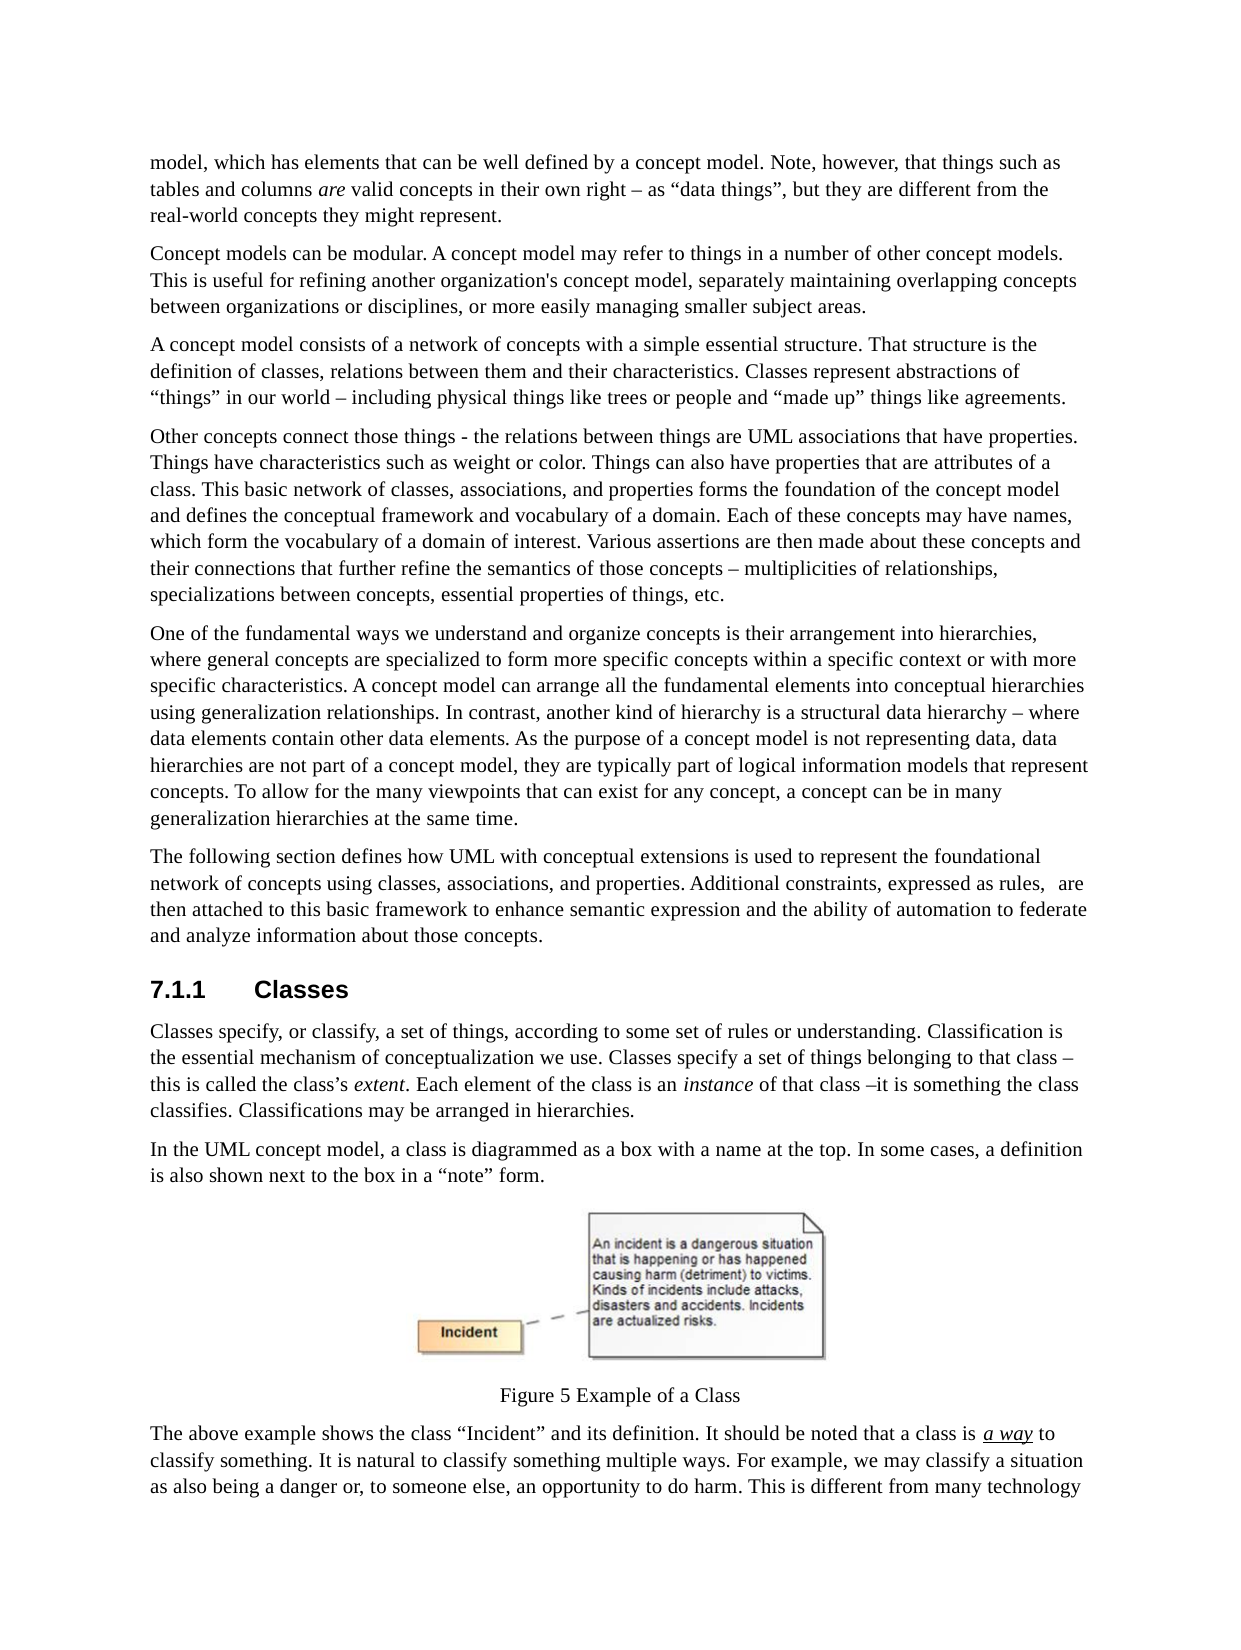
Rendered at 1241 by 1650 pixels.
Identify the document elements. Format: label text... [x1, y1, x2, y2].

text Concept models can be modular. A concept model may refer to things in a number of other concept models. This is useful for refining another organization's concept model, separately maintaining overlapping concepts between organizations or disciplines, or more easily managing smaller subject areas. [150, 241, 1090, 318]
text Classes specify, or classify, a set of things, according to some set of rules or understanding. Classification is the essential mechanism of conceptualization we use. Classes specify a set of things belonging to that class – this is called the class’s extent. Each element of the class is an instance of that class –it is something the class classifies. Classifications may be arranged in hierarchies. [150, 1019, 1090, 1122]
text The following section defines how UML with conceptual extensions is used to represent the foundational network of concepts using classes, associations, and properties. Additional constraints, expressed as rules, are then attached to this basic framework to enhance semantic expression and the ability of automation to federate and analyze information about those concepts. [150, 844, 1090, 947]
text model, which has elements that can be well defined by a concept model. Note, however, that things such as tables and columns are valid concepts in their own right – as “data things”, but they are different from the real-world concepts they might represent. [150, 150, 1090, 227]
text In the UML concept model, a class is diagrammed as a box with a name at the top. In some cases, a definition is also shown next to the box in a “note” form. [150, 1136, 1090, 1187]
picture [405, 1201, 835, 1369]
text A concept model consists of a network of concepts with a simple essential structure. That structure is the definition of classes, relations between them and their characteristics. Classes represent abstractions of “things” in our world – including physical things like trees or people and “made up” things like agreements. [150, 332, 1090, 409]
text The above example shows the class “Incident” and its definition. It should be noted that a class is a way to classify something. It is natural to classify something multiple ways. For example, we may classify a situation as also being a danger or, to someone else, an opportunity to do harm. This is different from many technology [150, 1421, 1090, 1498]
text Figure 5 Example of a Class [150, 1383, 1090, 1407]
text One of the fundamental ways we understand and organize concepts is their arrangement into hierarchies, where general concepts are specialized to form more specific concepts within a specific context or with more specific characteristics. A concept model can arrange all the fundamental elements into conceptual hierarchies using generalization relationships. In contrast, another kind of hierarchy is a structural data hierarchy – where data elements contain other data elements. As the purpose of a concept model is not representing data, data hierarchies are not part of a concept model, they are typically part of logical information models that represent concepts. To allow for the many viewpoints that can exist for any concept, a concept can be in many generalization hierarchies at the same time. [150, 620, 1090, 830]
subtitle Classes [150, 975, 1090, 1004]
text Other concepts connect those things - the relations between things are UML associations that have properties. Things have characteristics such as weight or color. Things can also have properties that are attributes of a class. This basic network of classes, associations, and properties forms the foundation of the concept model and defines the conceptual framework and vocabulary of a domain. Each of these concepts may have names, which form the vocabulary of a domain of interest. Various assertions are then made about these concepts and their connections that further refine the semantics of those concepts – multiplicities of relationships, specializations between concepts, essential properties of things, etc. [150, 423, 1090, 606]
